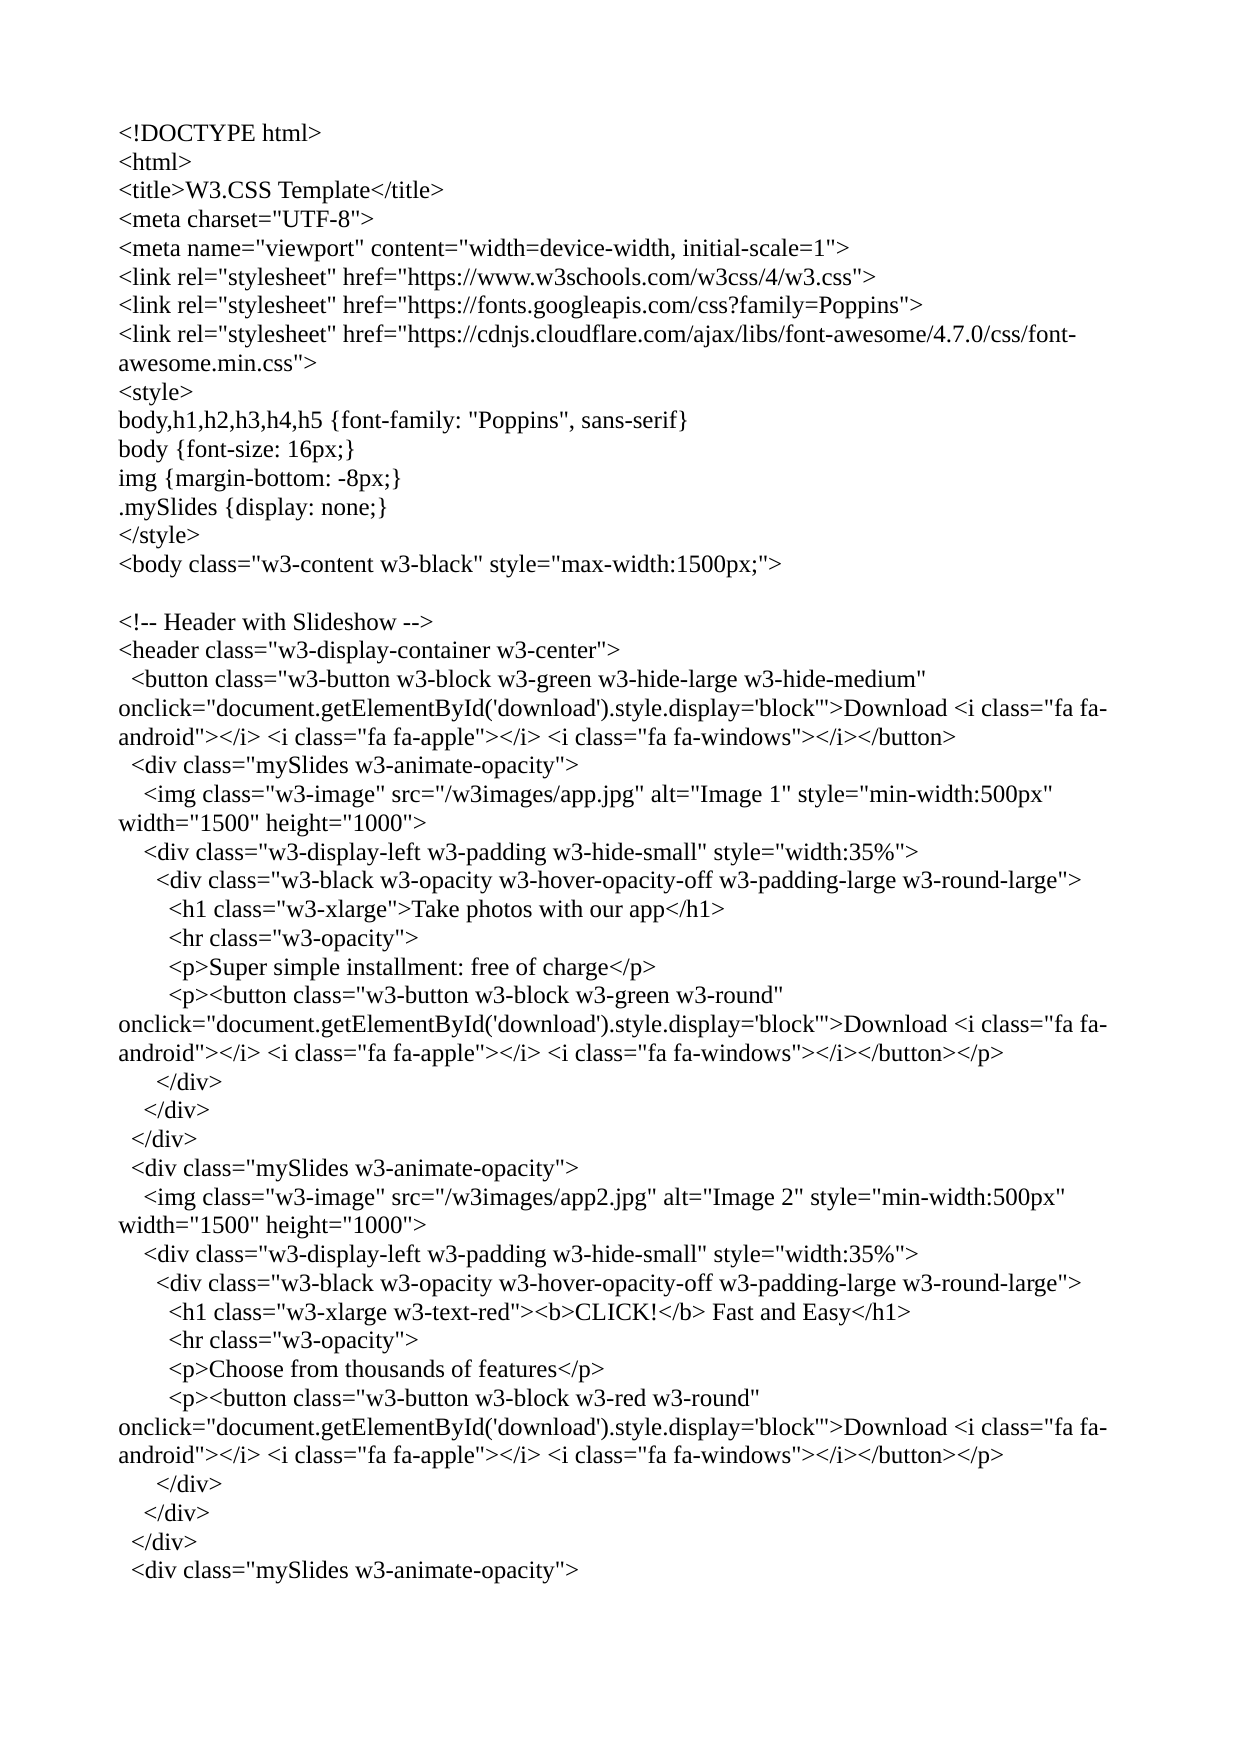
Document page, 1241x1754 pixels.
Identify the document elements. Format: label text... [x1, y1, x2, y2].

text </div> [118, 1498, 1122, 1527]
text <p>Choose from thousands of features</p> [118, 1354, 1122, 1383]
text </div> [118, 1124, 1122, 1153]
text <hr class="w3-opacity"> [118, 923, 1122, 952]
text <link rel="stylesheet" href="https://cdnjs.cloudflare.com/ajax/libs/font-awesome/4.7.0/css/font-awesome.min.css"> [118, 319, 1122, 377]
text <p>Super simple installment: free of charge</p> [118, 952, 1122, 981]
text <div class="w3-black w3-opacity w3-hover-opacity-off w3-padding-large w3-round-large"> [118, 1268, 1122, 1297]
text .mySlides {display: none;} [118, 492, 1122, 521]
text <p><button class="w3-button w3-block w3-red w3-round" onclick="document.getElementById('download').style.display='block'">Download <i class="fa fa-android"></i> <i class="fa fa-apple"></i> <i class="fa fa-windows"></i></button></p> [118, 1383, 1122, 1469]
text <img class="w3-image" src="/w3images/app.jpg" alt="Image 1" style="min-width:500px" width="1500" height="1000"> [118, 779, 1122, 837]
text <div class="w3-black w3-opacity w3-hover-opacity-off w3-padding-large w3-round-large"> [118, 866, 1122, 894]
text <link rel="stylesheet" href="https://fonts.googleapis.com/css?family=Poppins"> [118, 291, 1122, 319]
text <div class="mySlides w3-animate-opacity"> [118, 751, 1122, 779]
text body,h1,h2,h3,h4,h5 {font-family: "Poppins", sans-serif} [118, 406, 1122, 434]
text <html> [118, 147, 1122, 176]
text </div> [118, 1067, 1122, 1096]
text body {font-size: 16px;} [118, 434, 1122, 463]
text <h1 class="w3-xlarge w3-text-red"><b>CLICK!</b> Fast and Easy</h1> [118, 1297, 1122, 1326]
text <div class="w3-display-left w3-padding w3-hide-small" style="width:35%"> [118, 1239, 1122, 1268]
text <title>W3.CSS Template</title> [118, 176, 1122, 204]
text <hr class="w3-opacity"> [118, 1326, 1122, 1354]
text </div> [118, 1096, 1122, 1124]
text <div class="mySlides w3-animate-opacity"> [118, 1556, 1122, 1584]
text </style> [118, 521, 1122, 549]
text </div> [118, 1469, 1122, 1498]
text <body class="w3-content w3-black" style="max-width:1500px;"> [118, 549, 1122, 578]
text <div class="mySlides w3-animate-opacity"> [118, 1153, 1122, 1182]
text <!DOCTYPE html> [118, 118, 1122, 147]
text <style> [118, 377, 1122, 406]
text <img class="w3-image" src="/w3images/app2.jpg" alt="Image 2" style="min-width:500px" width="1500" height="1000"> [118, 1182, 1122, 1239]
text <div class="w3-display-left w3-padding w3-hide-small" style="width:35%"> [118, 837, 1122, 866]
text </div> [118, 1527, 1122, 1556]
text <meta name="viewport" content="width=device-width, initial-scale=1"> [118, 233, 1122, 262]
text <link rel="stylesheet" href="https://www.w3schools.com/w3css/4/w3.css"> [118, 262, 1122, 291]
text <p><button class="w3-button w3-block w3-green w3-round" onclick="document.getElementById('download').style.display='block'">Download <i class="fa fa-android"></i> <i class="fa fa-apple"></i> <i class="fa fa-windows"></i></button></p> [118, 981, 1122, 1067]
text <header class="w3-display-container w3-center"> [118, 636, 1122, 664]
text img {margin-bottom: -8px;} [118, 463, 1122, 492]
text <button class="w3-button w3-block w3-green w3-hide-large w3-hide-medium" onclick="document.getElementById('download').style.display='block'">Download <i class="fa fa-android"></i> <i class="fa fa-apple"></i> <i class="fa fa-windows"></i></button> [118, 664, 1122, 751]
text <h1 class="w3-xlarge">Take photos with our app</h1> [118, 894, 1122, 923]
text <meta charset="UTF-8"> [118, 204, 1122, 233]
text <!-- Header with Slideshow --> [118, 607, 1122, 636]
